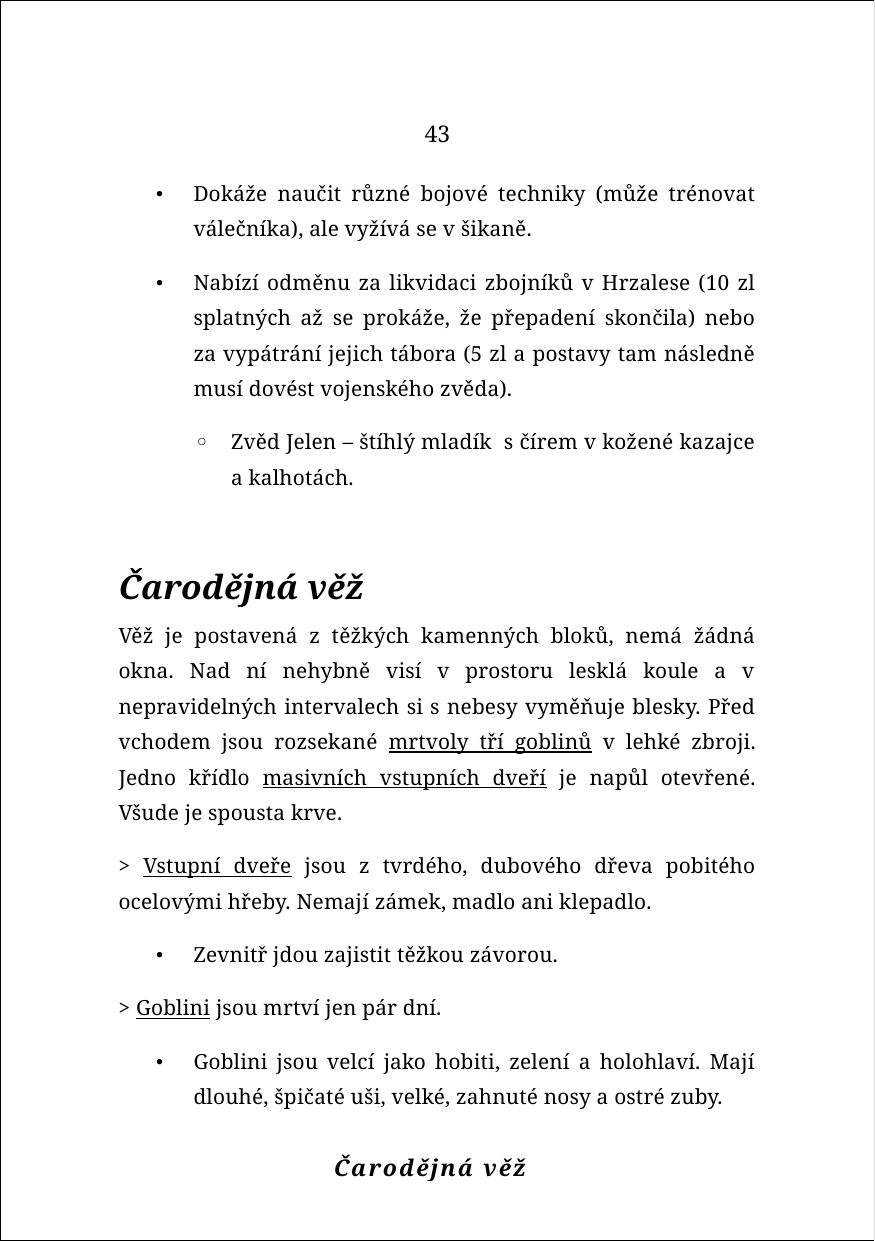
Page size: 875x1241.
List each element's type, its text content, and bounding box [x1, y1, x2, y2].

list Zvěd Jelen – štíhlý mladík s čírem v kožené kazajce a kalhotách. [193, 427, 756, 491]
text > Goblini jsou mrtví jen pár dní. [118, 993, 756, 1022]
subtitle Čarodějná věž [118, 563, 756, 609]
text > Vstupní dveře jsou z tvrdého, dubového dřeva pobitého ocelovými hřeby. Nemají zámek, madlo ani klepadlo. [118, 852, 756, 916]
text Věž je postavená z těžkých kamenných bloků, nemá žádná okna. Nad ní nehybně visí v prostoru lesklá koule a v nepravidelných intervalech si s nebesy vyměňuje blesky. Před vchodem jsou rozsekané mrtvoly tří goblinů v lehké zbroji. Jedno křídlo masivních vstupních dveří je napůl otevřené. Všude je spousta krve. [118, 621, 756, 827]
list Dokáže naučit různé bojové techniky (může trénovat válečníka), ale vyžívá se v šikaně. [156, 179, 756, 243]
list Nabízí odměnu za likvidaci zbojníků v Hrzalese (10 zl splatných až se prokáže, že přepadení skončila) nebo za vypátrání jejich tábora (5 zl a postavy tam následně musí dovést vojenského zvěda). [156, 268, 756, 403]
list Goblini jsou velcí jako hobiti, zelení a holohlaví. Mají dlouhé, špičaté uši, velké, zahnuté nosy a ostré zuby. [156, 1047, 756, 1111]
list Zevnitř jdou zajistit těžkou závorou. [156, 940, 756, 969]
